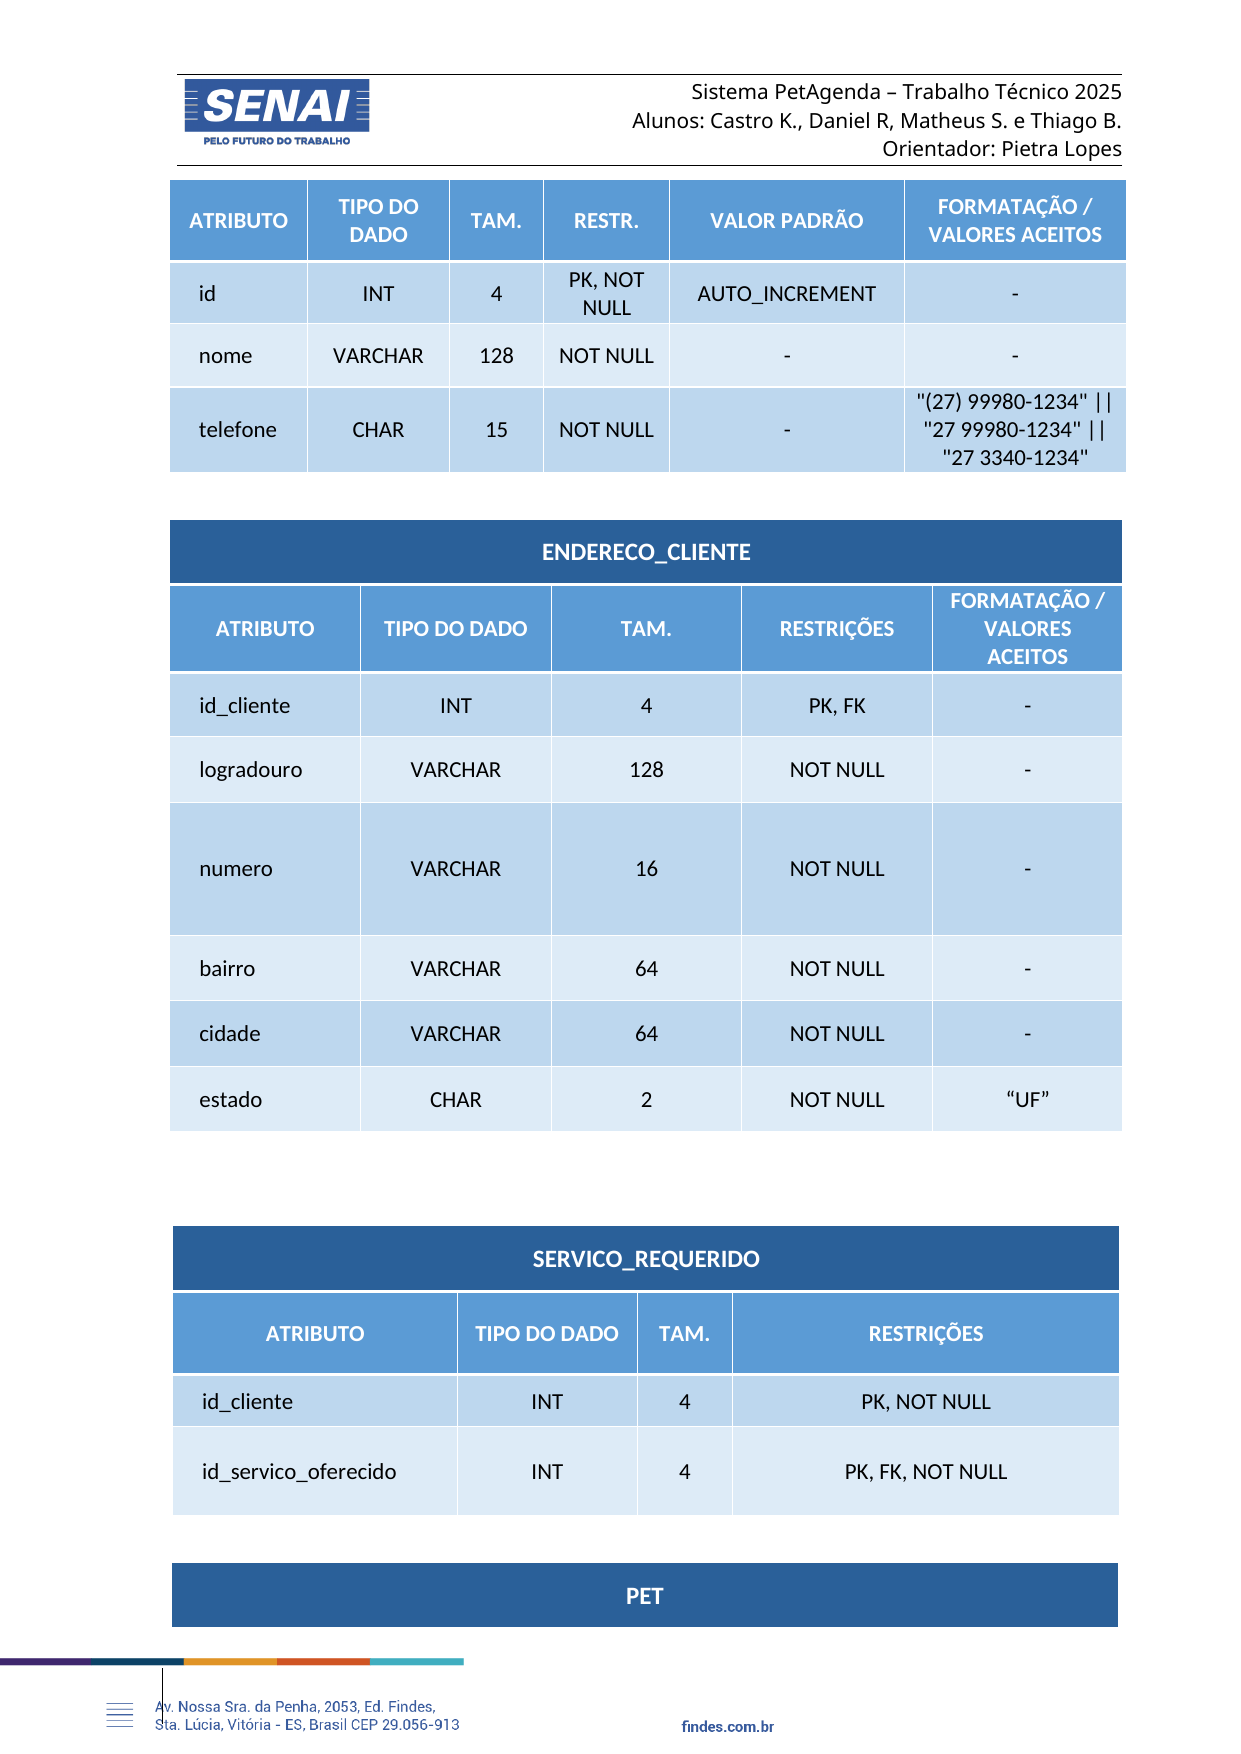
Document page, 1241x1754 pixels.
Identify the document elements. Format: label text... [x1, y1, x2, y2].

table_cell CHAR [361, 1067, 551, 1131]
table_cell INT [458, 1427, 637, 1515]
table_cell INT [361, 674, 551, 736]
table_cell NOT NULL [742, 737, 932, 802]
table_cell VARCHAR [361, 803, 551, 935]
table_cell telefone [170, 388, 307, 472]
picture [11, 1652, 778, 1740]
table_cell TAM. [552, 586, 741, 671]
table_cell INT [308, 263, 449, 323]
table_cell CHAR [308, 388, 449, 472]
table_cell VALOR PADRÃO [670, 180, 904, 260]
table_cell INT [458, 1376, 637, 1426]
table_cell 15 [450, 388, 543, 472]
table_cell TIPO DO DADO [308, 180, 449, 260]
table_cell NOT NULL [544, 388, 669, 472]
table_cell - [933, 1001, 1122, 1066]
table_cell id_cliente [173, 1376, 457, 1426]
table_cell - [933, 674, 1122, 736]
table_cell VARCHAR [361, 737, 551, 802]
table_cell VARCHAR [308, 324, 449, 386]
table_cell - [933, 936, 1122, 1000]
table_cell bairro [170, 936, 360, 1000]
table_header SERVICO_REQUERIDO [173, 1226, 1119, 1290]
table_cell - [933, 803, 1122, 935]
table_cell logradouro [170, 737, 360, 802]
table_cell numero [170, 803, 360, 935]
table_cell 128 [450, 324, 543, 386]
table_cell PK, NOT NULL [733, 1376, 1119, 1426]
table_cell FORMATAÇÃO / VALORES ACEITOS [933, 586, 1122, 671]
table_cell VARCHAR [361, 936, 551, 1000]
table_cell 4 [552, 674, 741, 736]
table_cell PK, NOT NULL [544, 263, 669, 323]
table_cell RESTRIÇÕES [733, 1293, 1119, 1373]
table_cell TAM. [638, 1293, 732, 1373]
table_cell NOT NULL [742, 1001, 932, 1066]
table_cell PK, FK, NOT NULL [733, 1427, 1119, 1515]
table_cell - [670, 324, 904, 386]
table_cell TIPO DO DADO [458, 1293, 637, 1373]
table_cell RESTR. [544, 180, 669, 260]
table_cell 16 [552, 803, 741, 935]
table_cell id_cliente [170, 674, 360, 736]
table_cell NOT NULL [742, 1067, 932, 1131]
table_cell - [670, 388, 904, 472]
table_cell TAM. [450, 180, 543, 260]
table_cell RESTRIÇÕES [742, 586, 932, 671]
table_cell AUTO_INCREMENT [670, 263, 904, 323]
table_cell 64 [552, 1001, 741, 1066]
table_cell ATRIBUTO [170, 586, 360, 671]
table_cell ATRIBUTO [173, 1293, 457, 1373]
table_cell 128 [552, 737, 741, 802]
table_cell - [905, 324, 1126, 386]
table_header PET [172, 1563, 1118, 1627]
table_cell 4 [638, 1427, 732, 1515]
table_cell - [905, 263, 1126, 323]
table_cell NOT NULL [544, 324, 669, 386]
table_cell "(27) 99980-1234" || "27 99980-1234" || "27 3340-1234" [905, 388, 1126, 472]
table_cell VARCHAR [361, 1001, 551, 1066]
table_header ENDERECO_CLIENTE [170, 520, 1122, 583]
table_cell 64 [552, 936, 741, 1000]
table_cell id_servico_oferecido [173, 1427, 457, 1515]
table_cell - [933, 737, 1122, 802]
table_cell id [170, 263, 307, 323]
table_cell TIPO DO DADO [361, 586, 551, 671]
table_cell ATRIBUTO [170, 180, 307, 260]
table_cell nome [170, 324, 307, 386]
table_cell estado [170, 1067, 360, 1131]
table_cell NOT NULL [742, 803, 932, 935]
table_cell FORMATAÇÃO / VALORES ACEITOS [905, 180, 1126, 260]
table_cell “UF” [933, 1067, 1122, 1131]
table_cell NOT NULL [742, 936, 932, 1000]
table_cell 4 [450, 263, 543, 323]
table_cell 4 [638, 1376, 732, 1426]
table_cell cidade [170, 1001, 360, 1066]
table_cell 2 [552, 1067, 741, 1131]
table_cell PK, FK [742, 674, 932, 736]
